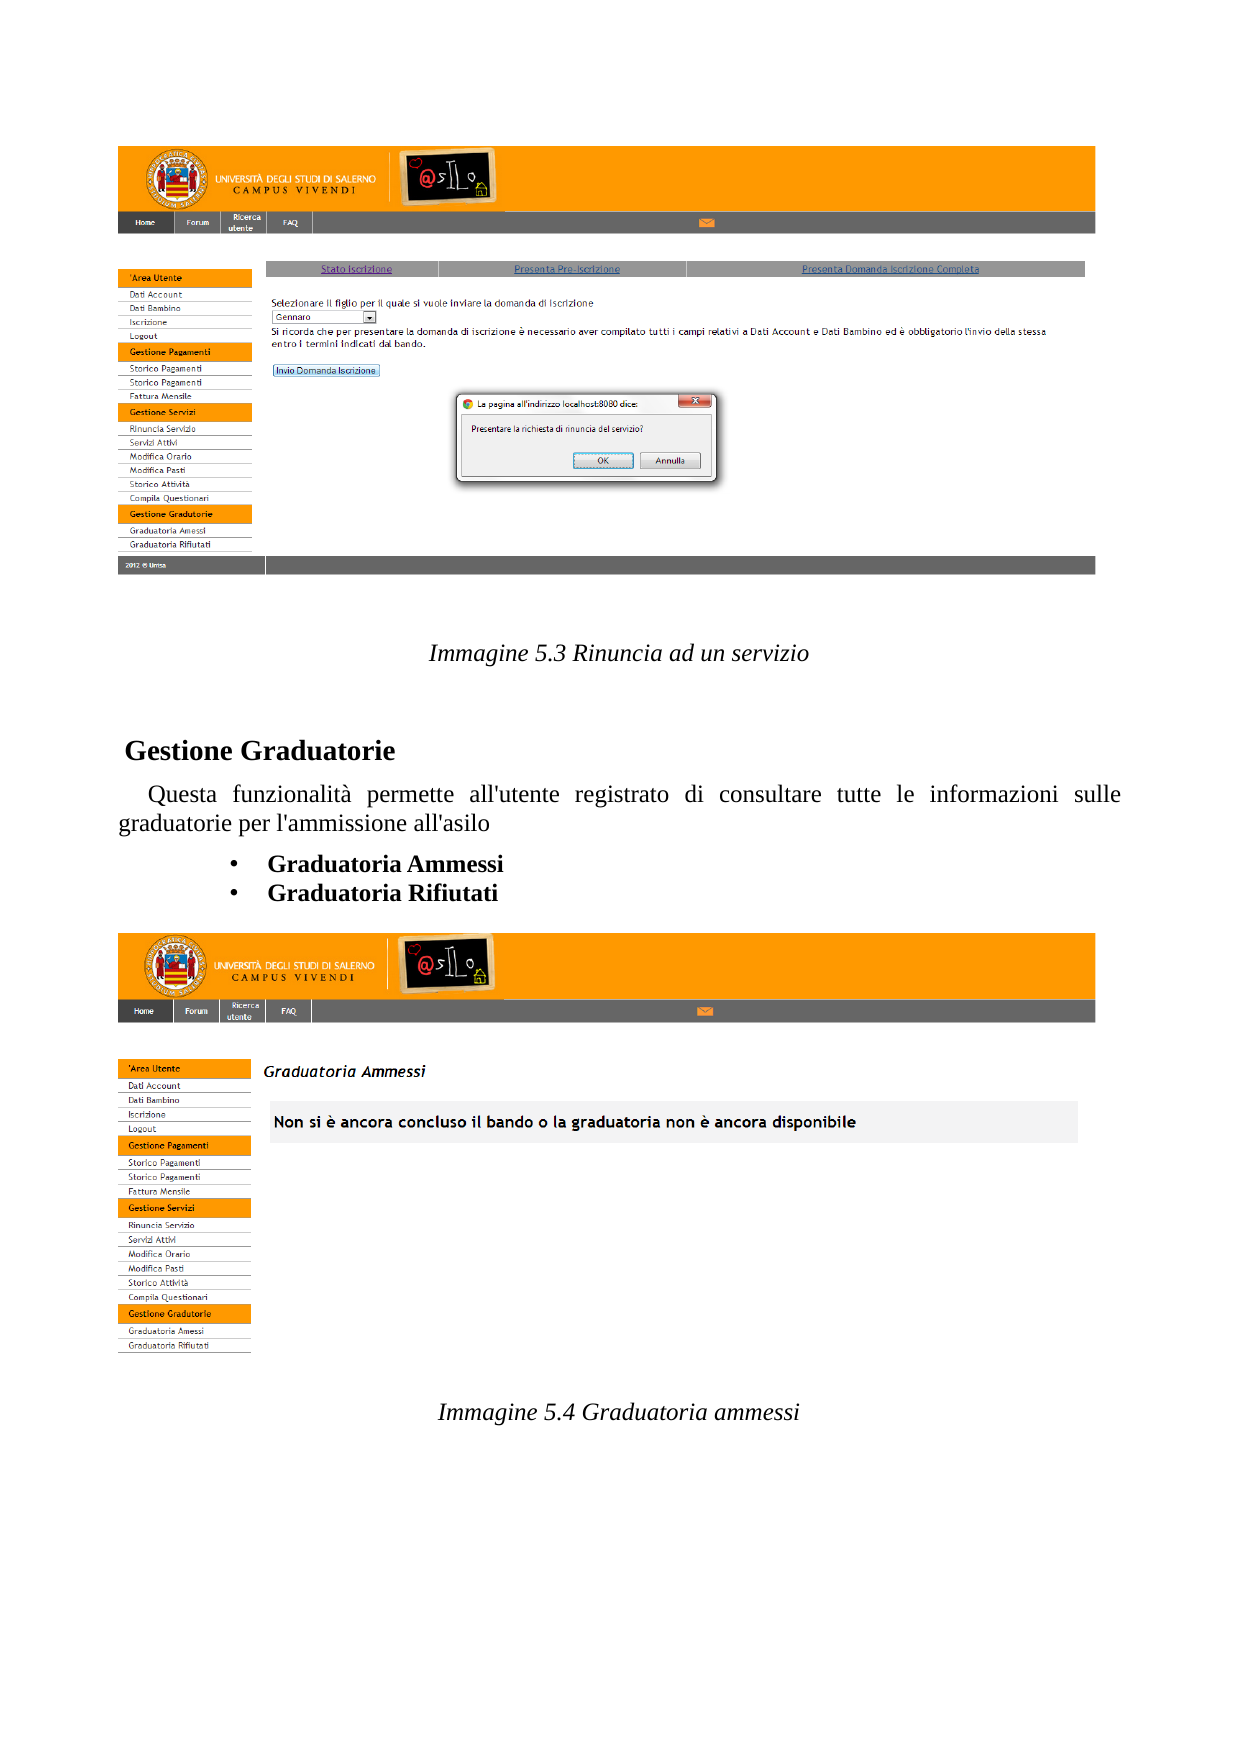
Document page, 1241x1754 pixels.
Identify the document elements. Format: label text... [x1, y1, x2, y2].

list Graduatoria Rifiutati [229, 878, 1122, 906]
text Immagine 5.3 Rinuncia ad un servizio [118, 638, 1122, 667]
picture [118, 933, 1096, 1356]
text Immagine 5.4 Graduatoria ammessi [118, 1397, 1122, 1426]
picture [118, 146, 1096, 597]
text Questa funzionalità permette all'utente registrato di consultare tutte le informazioni sulle graduatorie per l'ammissione all'asilo [118, 779, 1122, 836]
subtitle Gestione Graduatorie [124, 733, 1122, 767]
list Graduatoria Ammessi [229, 849, 1122, 878]
